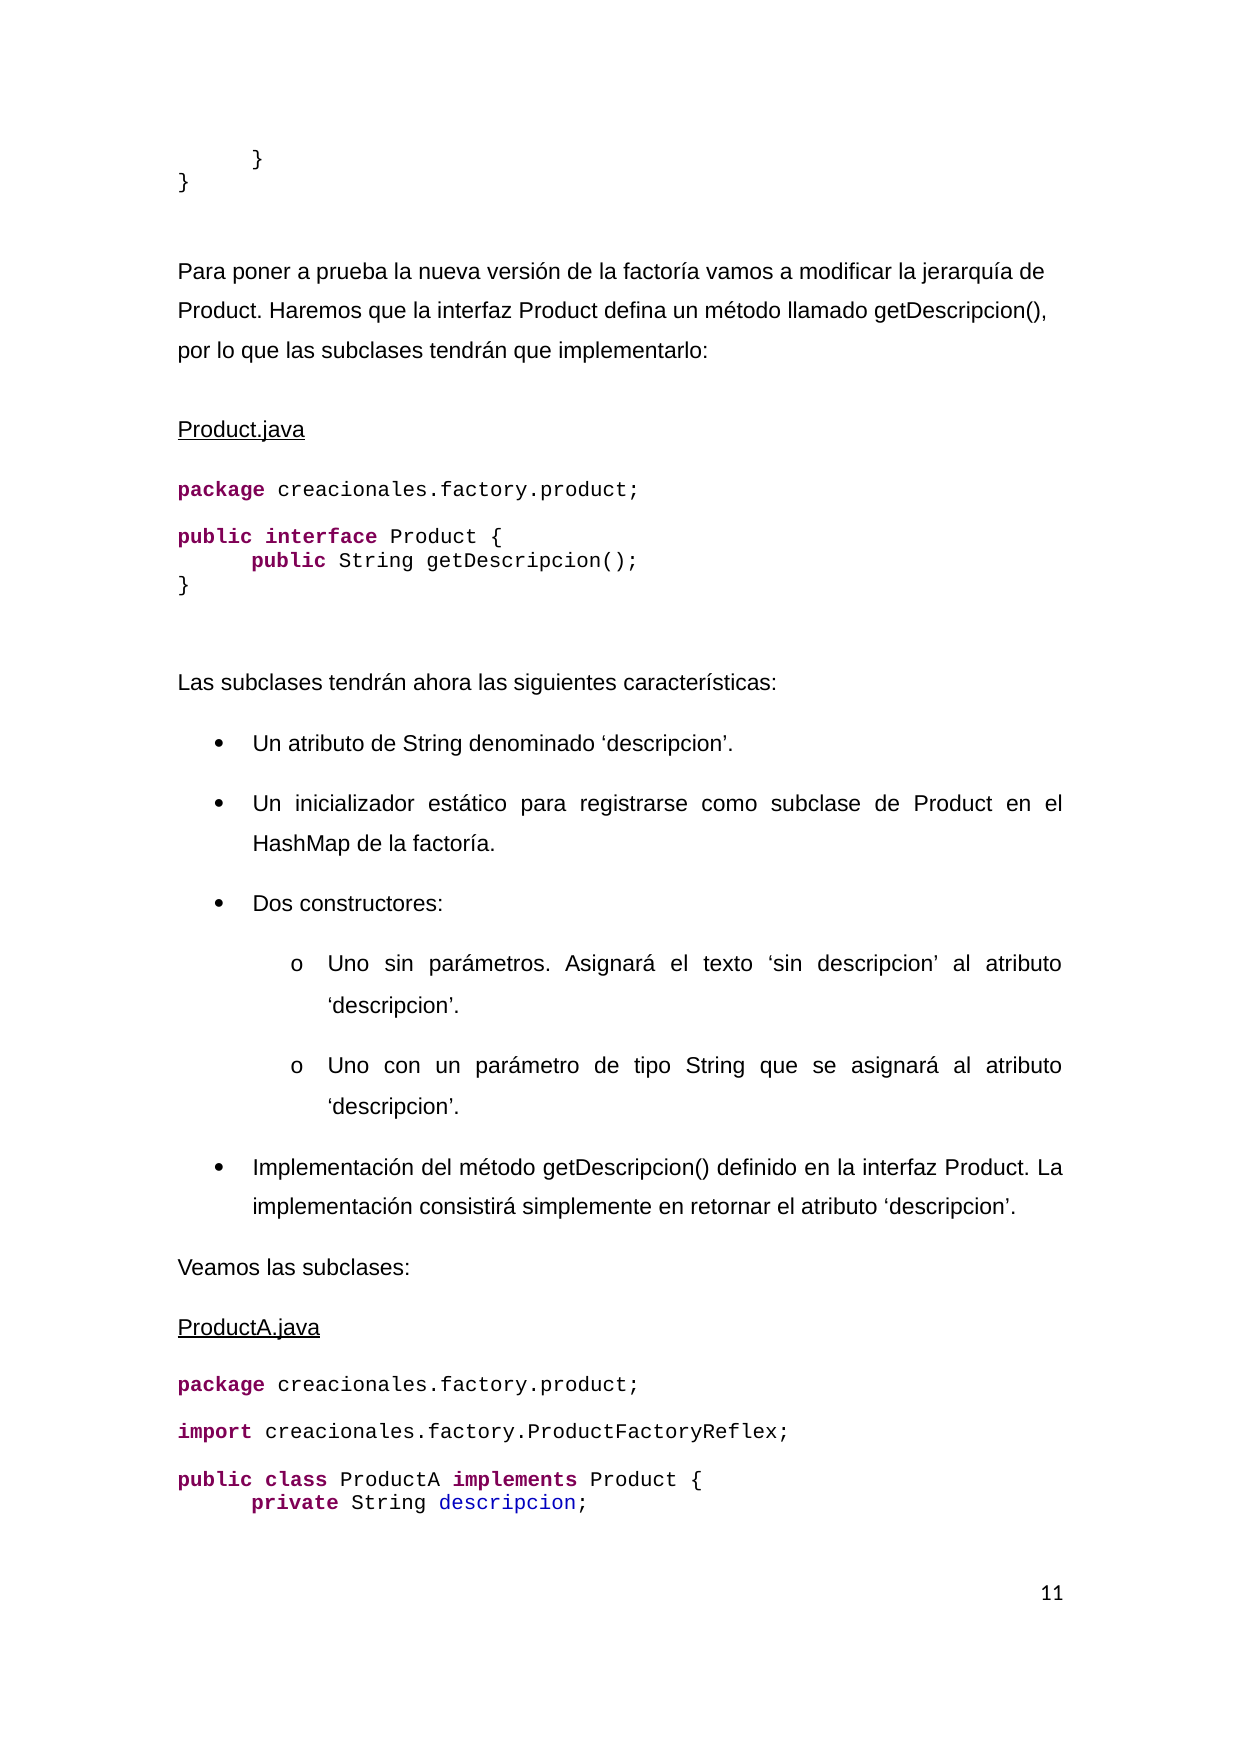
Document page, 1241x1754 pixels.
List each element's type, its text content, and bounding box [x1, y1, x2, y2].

text package creacionales.factory.product; [177, 1374, 1063, 1398]
text Product.java [177, 416, 1063, 442]
list Un atributo de String denominado ‘descripcion’. [215, 730, 1063, 756]
text Veamos las subclases: [177, 1253, 1063, 1280]
text Las subclases tendrán ahora las siguientes características: [177, 669, 1063, 696]
text import creacionales.factory.ProductFactoryReflex; [177, 1421, 1063, 1445]
text } [177, 574, 1063, 597]
list Un inicializador estático para registrarse como subclase de Product en el HashMap de la factoría. [215, 790, 1063, 856]
text } [177, 148, 1063, 171]
list Uno con un parámetro de tipo String que se asignará al atributo ‘descripcion’. [290, 1052, 1063, 1120]
text ProductA.java [177, 1314, 1063, 1340]
text private String descripcion; [177, 1492, 1063, 1516]
text public interface Product { [177, 526, 1063, 550]
text public String getDescripcion(); [177, 550, 1063, 574]
list Implementación del método getDescripcion() definido en la interfaz Product. La implementación consistirá simplemente en retornar el atributo ‘descripcion’. [215, 1154, 1063, 1219]
list Dos constructores: [215, 890, 1063, 916]
text package creacionales.factory.product; [177, 479, 1063, 503]
list Uno sin parámetros. Asignará el texto ‘sin descripcion’ al atributo ‘descripcion’. [290, 950, 1063, 1018]
text public class ProductA implements Product { [177, 1469, 1063, 1492]
text } [177, 171, 1063, 195]
text Para poner a prueba la nueva versión de la factoría vamos a modificar la jerarquía de Product. Haremos que la interfaz Product defina un método llamado getDescripcion(), por lo que las subclases tendrán que implementarlo: [177, 258, 1063, 363]
